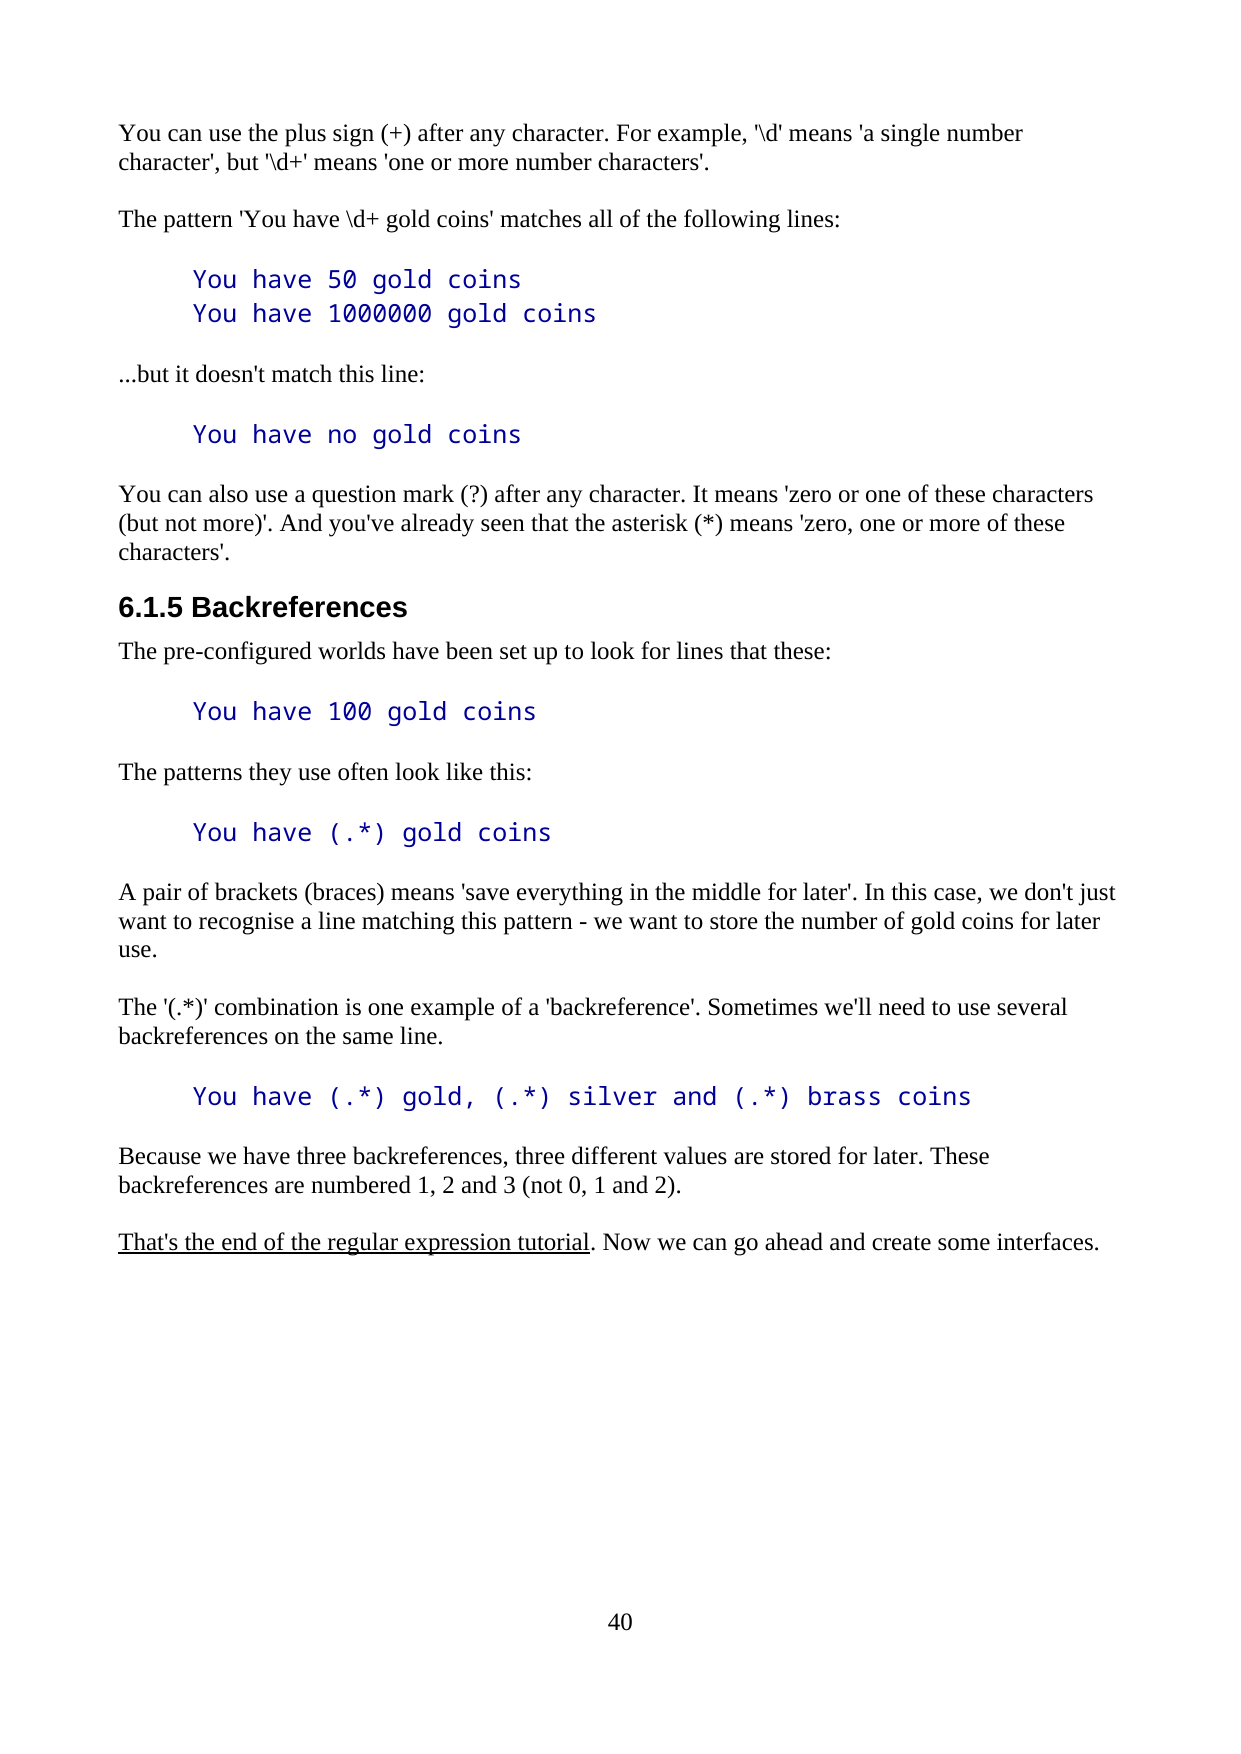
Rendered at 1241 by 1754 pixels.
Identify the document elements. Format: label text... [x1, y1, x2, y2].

text The '(.*)' combination is one example of a 'backreference'. Sometimes we'll need to use several backreferences on the same line. [118, 992, 1122, 1049]
text You have 50 gold coins [118, 262, 1122, 296]
text You have 1000000 gold coins [118, 296, 1122, 330]
text You have 100 gold coins [118, 694, 1122, 728]
text You can also use a question mark (?) after any character. It means 'zero or one of these characters (but not more)'. And you've already seen that the asterisk (*) means 'zero, one or more of these characters'. [118, 479, 1122, 565]
text A pair of brackets (braces) means 'save everything in the middle for later'. In this case, we don't just want to recognise a line matching this pattern - we want to store the number of gold coins for later use. [118, 877, 1122, 963]
text The pre-configured worlds have been set up to look for lines that these: [118, 636, 1122, 665]
text The patterns they use often look like this: [118, 757, 1122, 785]
text You have (.*) gold, (.*) silver and (.*) brass coins [118, 1078, 1122, 1112]
text You can use the plus sign (+) after any character. For example, '\d' means 'a single number character', but '\d+' means 'one or more number characters'. [118, 118, 1122, 176]
text You have (.*) gold coins [118, 814, 1122, 848]
text You have no gold coins [118, 416, 1122, 450]
text That's the end of the regular expression tutorial. Now we can go ahead and create some interfaces. [118, 1227, 1122, 1256]
text Because we have three backreferences, three different values are stored for later. These backreferences are numbered 1, 2 and 3 (not 0, 1 and 2). [118, 1141, 1122, 1198]
text The pattern 'You have \d+ gold coins' matches all of the following lines: [118, 204, 1122, 233]
text ...but it doesn't match this line: [118, 359, 1122, 387]
subtitle 6.1.5 Backreferences [118, 590, 1122, 624]
